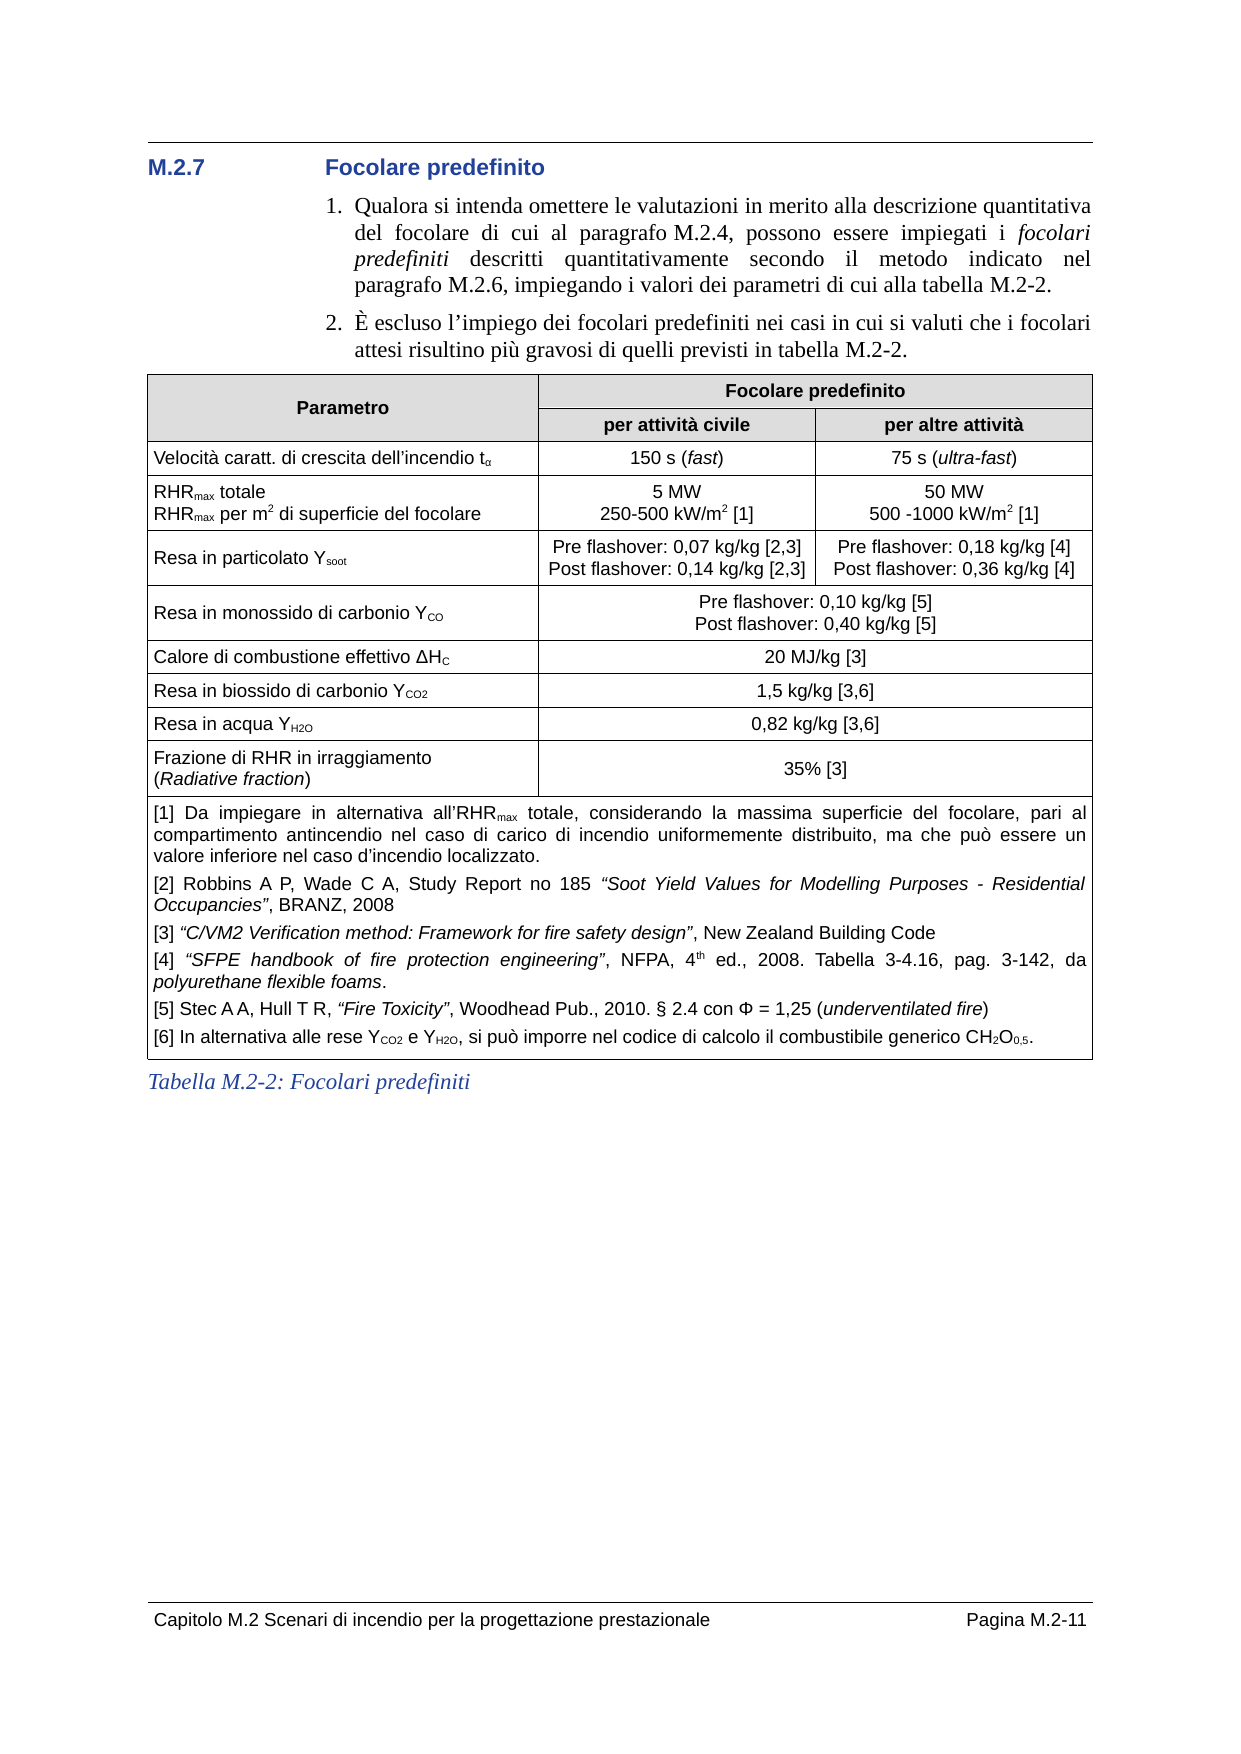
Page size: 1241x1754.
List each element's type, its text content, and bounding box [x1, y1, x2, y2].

table_cell Pre flashover: 0,10 kg/kg [5] Post flashover: 0,40 kg/kg [5] [539, 586, 1092, 640]
table_cell RHRmax totale RHRmax per m2 di superficie del focolare [148, 476, 538, 529]
table_cell [1] Da impiegare in alternativa all’RHRmax totale, considerando la massima superficie del focolare, pari al compartimento antincendio nel caso di carico di incendio uniformemente distribuito, ma che può essere un valore inferiore nel caso d’incendio localizzato. [2] Robbins A P, Wade C A, Study Report no 185 “Soot Yield Values for Modelling Purposes - Residential Occupancies”, BRANZ, 2008 [3] “C/VM2 Verification method: Framework for fire safety design”, New Zealand Building Code [4] “SFPE handbook of fire protection engineering”, NFPA, 4th ed., 2008. Tabella 3-4.16, pag. 3-142, da polyurethane flexible foams. [5] Stec A A, Hull T R, “Fire Toxicity”, Woodhead Pub., 2010. § 2.4 con Φ = 1,25 (underventilated fire) [6] In alternativa alle rese YCO2 e YH2O, si può imporre nel codice di calcolo il combustibile generico CH2O0,5. [148, 797, 1092, 1059]
subtitle Focolare predefinito [148, 143, 1093, 180]
table_cell Frazione di RHR in irraggiamento (Radiative fraction) [148, 741, 538, 796]
table_cell 50 MW 500 -1000 kW/m2 [1] [816, 476, 1092, 529]
table_cell Resa in monossido di carbonio YCO [148, 586, 538, 640]
table_cell 5 MW 250-500 kW/m2 [1] [539, 476, 815, 529]
table_cell Resa in biossido di carbonio YCO2 [148, 674, 538, 707]
table_header Focolare predefinito [539, 375, 1092, 407]
table_header Parametro [148, 375, 538, 441]
text Tabella M.2-2: Focolari predefiniti [148, 1068, 1093, 1094]
table_cell 75 s (ultra-fast) [816, 442, 1092, 474]
table_cell 20 MJ/kg [3] [539, 641, 1092, 673]
table_cell per altre attività [816, 409, 1092, 441]
table_cell per attività civile [539, 409, 815, 441]
table_cell Resa in particolato Ysoot [148, 531, 538, 585]
list Qualora si intenda omettere le valutazioni in merito alla descrizione quantitativa del focolare di cui al paragrafo M.2.4, possono essere impiegati i focolari predefiniti descritti quantitativamente secondo il metodo indicato nel paragrafo M.2.6, impiegando i valori dei parametri di cui alla tabella M.2-2. [342, 192, 1093, 298]
table_cell Pre flashover: 0,07 kg/kg [2,3] Post flashover: 0,14 kg/kg [2,3] [539, 531, 815, 585]
table_cell 150 s (fast) [539, 442, 815, 474]
table_cell Calore di combustione effettivo ΔHC [148, 641, 538, 673]
table_cell Pre flashover: 0,18 kg/kg [4] Post flashover: 0,36 kg/kg [4] [816, 531, 1092, 585]
table_cell 0,82 kg/kg [3,6] [539, 708, 1092, 740]
table_cell 1,5 kg/kg [3,6] [539, 674, 1092, 707]
table_cell 35% [3] [539, 741, 1092, 796]
table_cell Resa in acqua YH2O [148, 708, 538, 740]
table_cell Velocità caratt. di crescita dell’incendio tα [148, 442, 538, 474]
list È escluso l’impiego dei focolari predefiniti nei casi in cui si valuti che i focolari attesi risultino più gravosi di quelli previsti in tabella M.2-2. [342, 309, 1093, 362]
